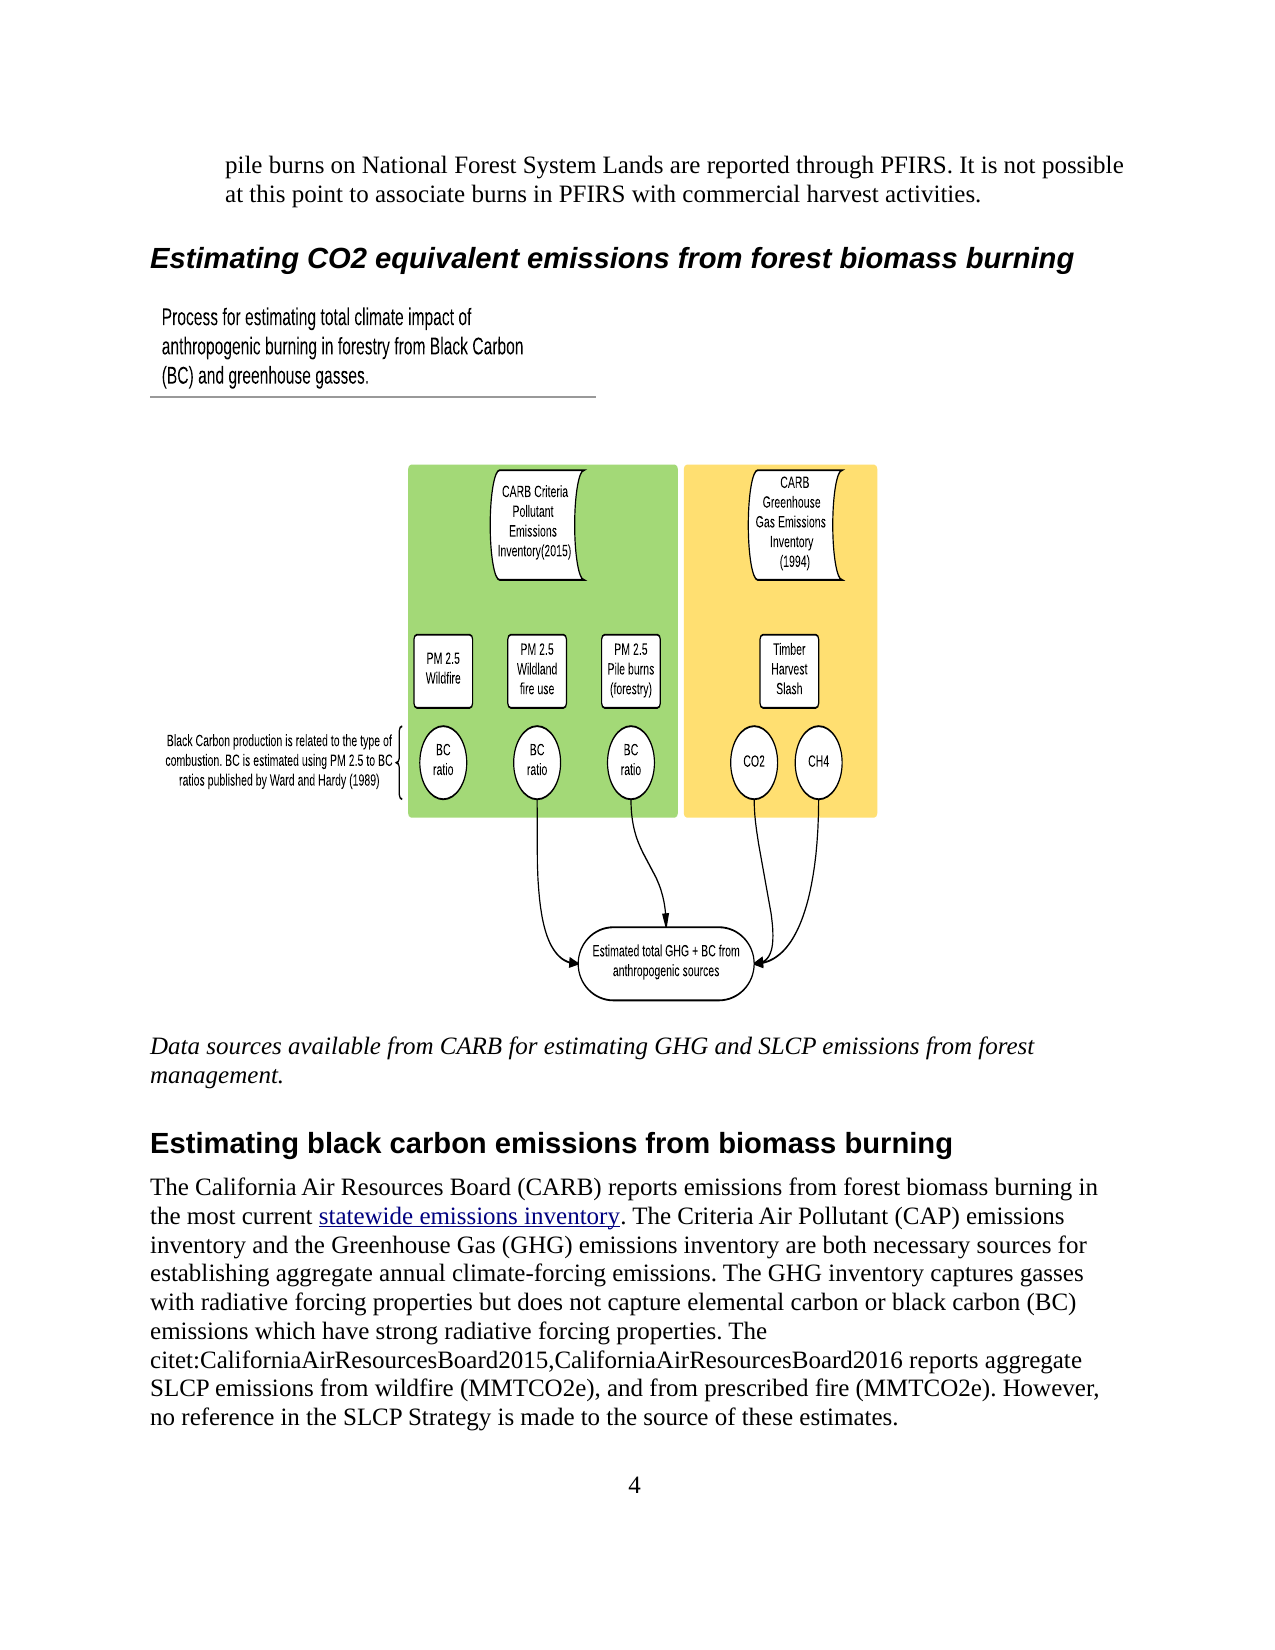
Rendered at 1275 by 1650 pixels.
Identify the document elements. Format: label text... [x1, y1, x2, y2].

text The California Air Resources Board (CARB) reports emissions from forest biomass burning in the most current statewide emissions inventory. The Criteria Air Pollutant (CAP) emissions inventory and the Greenhouse Gas (GHG) emissions inventory are both necessary sources for establishing aggregate annual climate-forcing emissions. The GHG inventory captures gasses with radiative forcing properties but does not capture elemental carbon or black carbon (BC) emissions which have strong radiative forcing properties. The citet:CaliforniaAirResourcesBoard2015,CaliforniaAirResourcesBoard2016 reports aggregate SLCP emissions from wildfire (MMTCO2e), and from prescribed fire (MMTCO2e). However, no reference in the SLCP Strategy is made to the source of these estimates. [150, 1172, 1125, 1431]
subtitle Estimating black carbon emissions from biomass burning [150, 1126, 1125, 1160]
text Data sources available from CARB for estimating GHG and SLCP emissions from forest management. [150, 1031, 1125, 1089]
subtitle Estimating CO2 equivalent emissions from forest biomass burning [150, 241, 1125, 275]
list pile burns on National Forest System Lands are reported through PFIRS. It is not possible at this point to associate burns in PFIRS with commercial harvest activities. [187, 150, 1125, 207]
